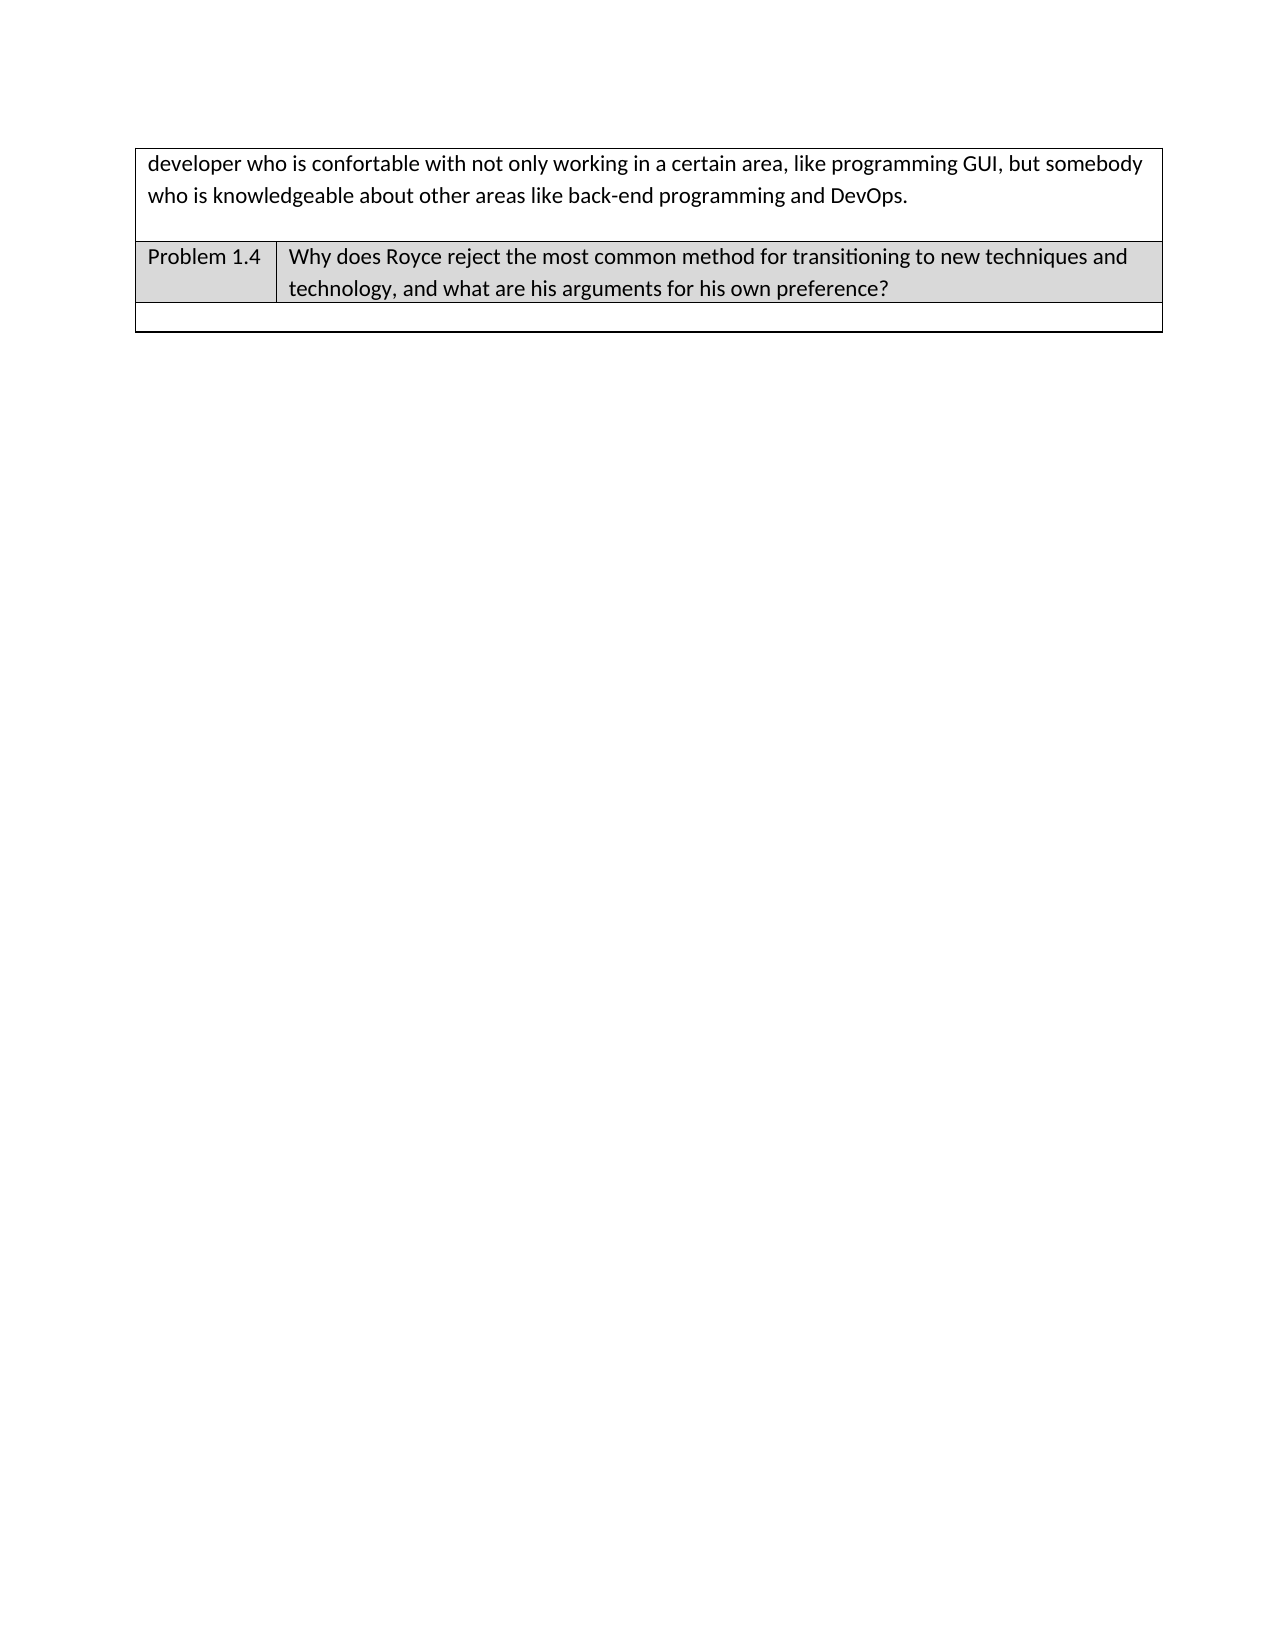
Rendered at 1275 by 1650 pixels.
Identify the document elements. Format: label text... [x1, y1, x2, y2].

table_cell Problem 1.4 [136, 242, 276, 302]
table_cell Why does Royce reject the most common method for transitioning to new techniques and technology, and what are his arguments for his own preference? [277, 242, 1162, 302]
table_cell [136, 303, 1162, 331]
table_cell developer who is confortable with not only working in a certain area, like programming GUI, but somebody who is knowledgeable about other areas like back-end programming and DevOps. [136, 149, 1162, 241]
